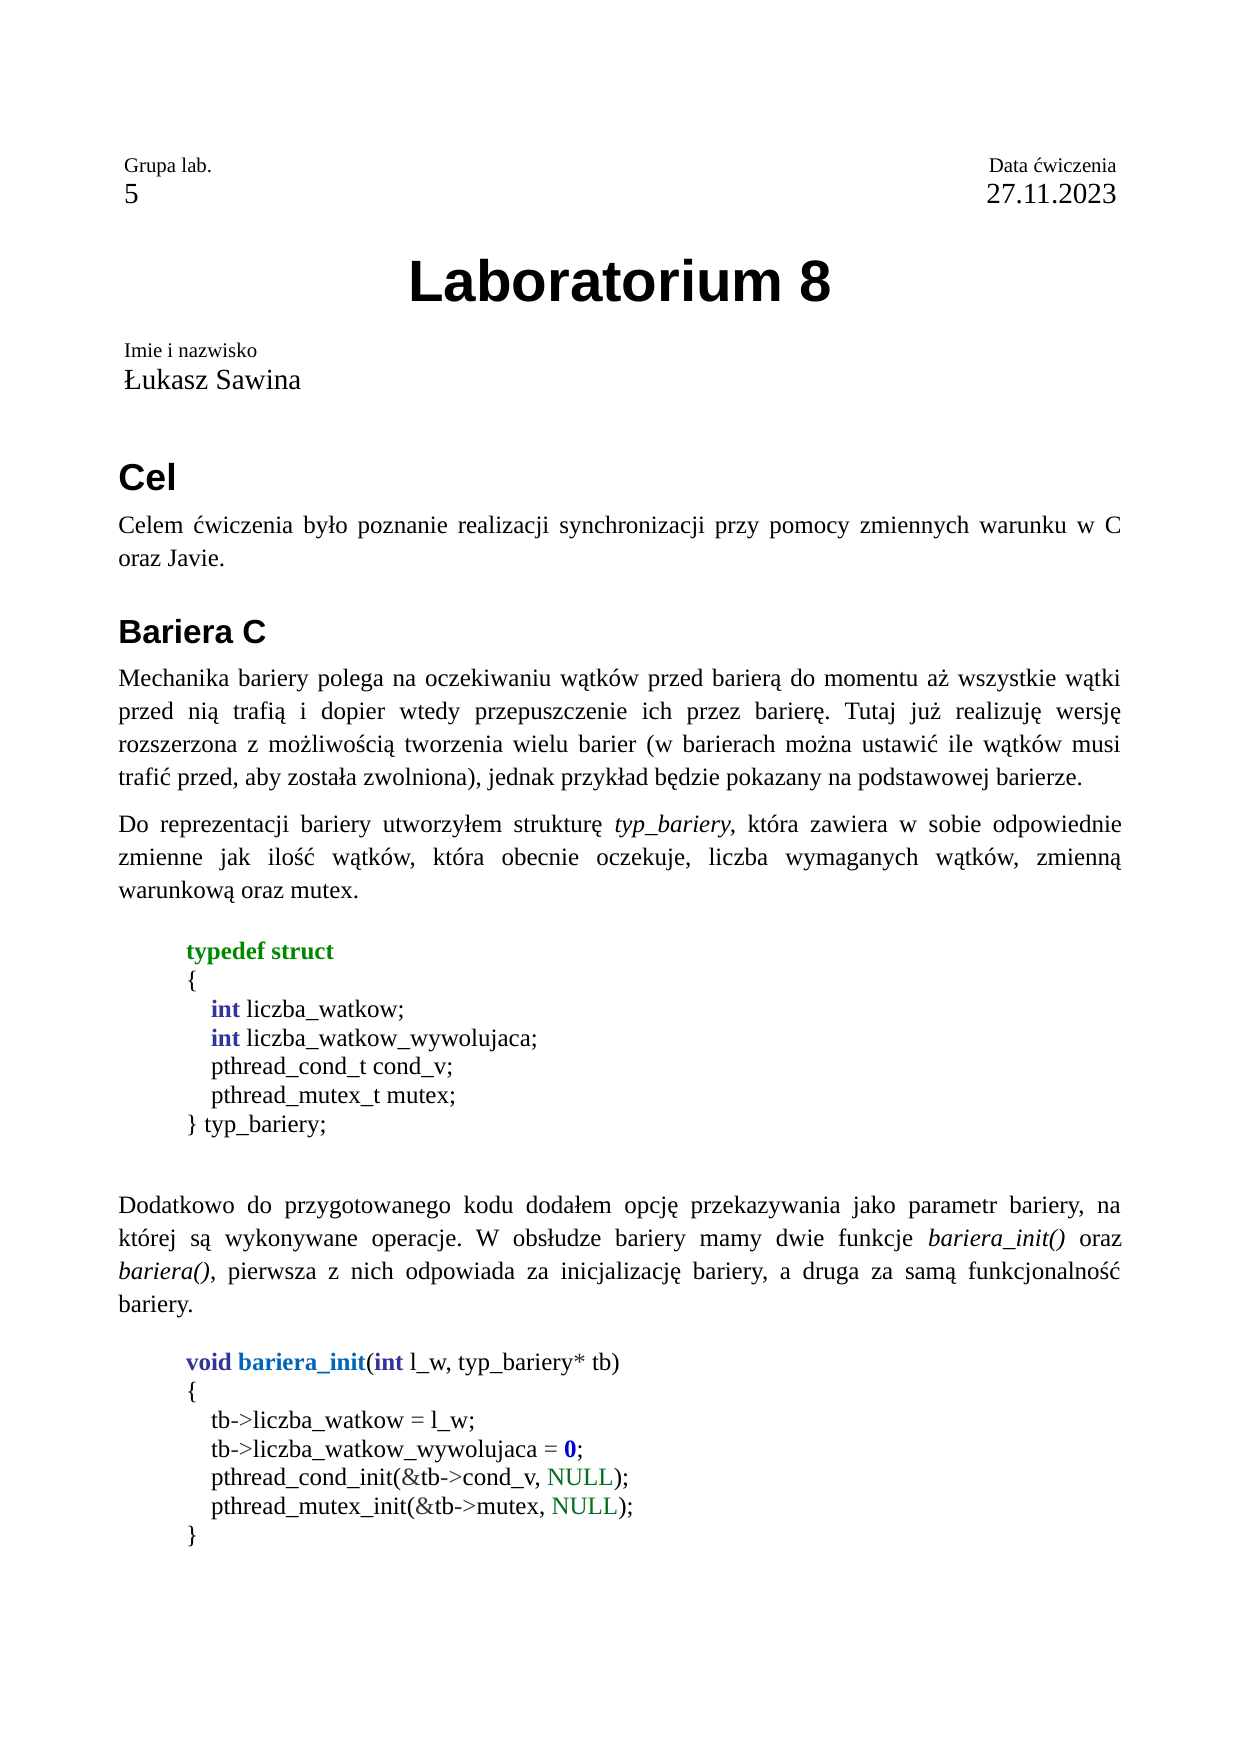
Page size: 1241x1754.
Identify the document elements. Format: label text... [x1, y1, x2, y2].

table_cell Imie i nazwisko Łukasz Sawina [118, 332, 1122, 401]
subtitle Cel [118, 455, 1122, 498]
subtitle Bariera C [118, 612, 1122, 650]
text Dodatkowo do przygotowanego kodu dodałem opcję przekazywania jako parametr bariery, na której są wykonywane operacje. W obsłudze bariery mamy dwie funkcje bariera_init() oraz bariera(), pierwsza z nich odpowiada za inicjalizację bariery, a druga za samą funkcjonalność bariery. [118, 1190, 1122, 1318]
table_cell Laboratorium 8 [118, 216, 1122, 332]
text Mechanika bariery polega na oczekiwaniu wątków przed barierą do momentu aż wszystkie wątki przed nią trafią i dopier wtedy przepuszczenie ich przez barierę. Tutaj już realizuję wersję rozszerzona z możliwością tworzenia wielu barier (w barierach można ustawić ile wątków musi trafić przed, aby została zwolniona), jednak przykład będzie pokazany na podstawowej barierze. [118, 663, 1122, 791]
text Do reprezentacji bariery utworzyłem strukturę typ_bariery, która zawiera w sobie odpowiednie zmienne jak ilość wątków, która obecnie oczekuje, liczba wymaganych wątków, zmienną warunkową oraz mutex. [118, 809, 1122, 904]
table_header Data ćwiczenia 27.11.2023 [620, 147, 1122, 216]
table_header Grupa lab. 5 [118, 147, 620, 216]
text Celem ćwiczenia było poznanie realizacji synchronizacji przy pomocy zmiennych warunku w C oraz Javie. [118, 510, 1122, 572]
